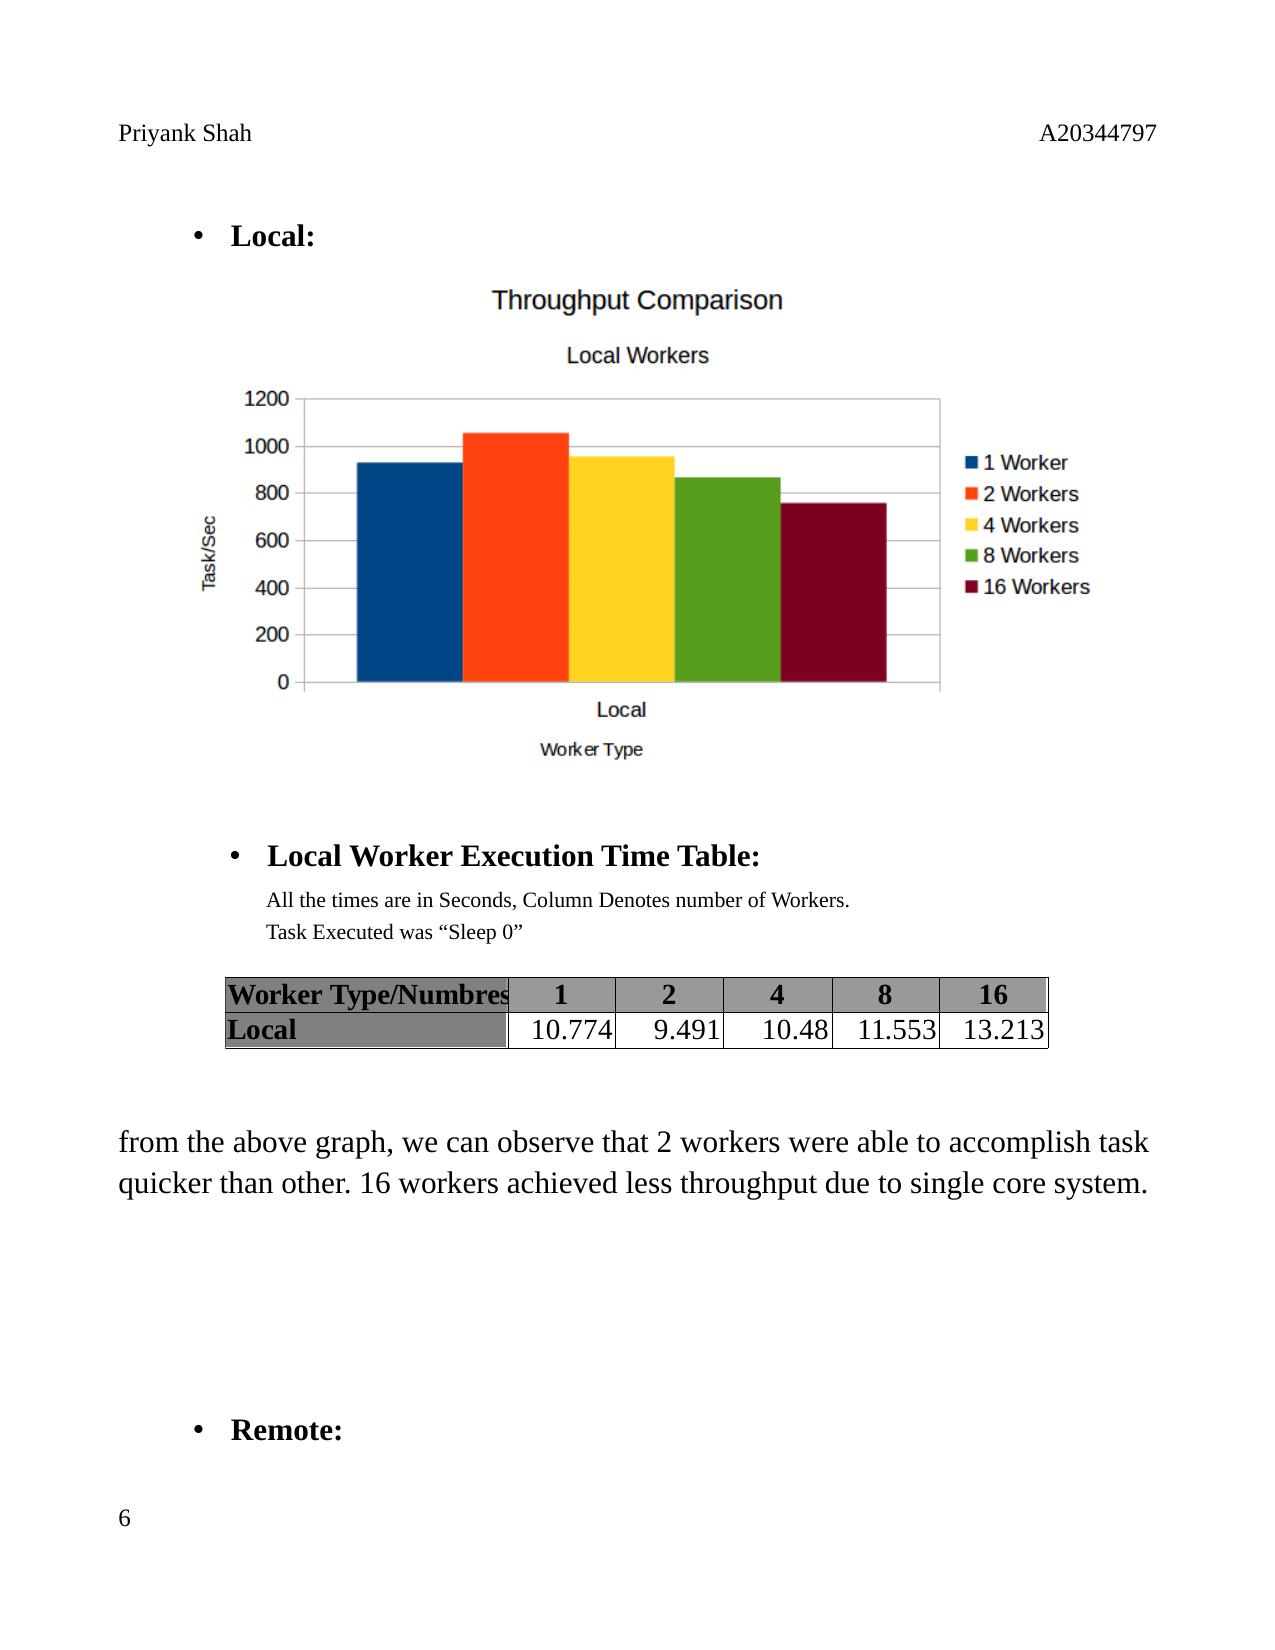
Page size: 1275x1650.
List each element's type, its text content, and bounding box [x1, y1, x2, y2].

text Task Executed was “Sleep 0” [118, 919, 1157, 944]
list Local: [193, 218, 1157, 253]
text from the above graph, we can observe that 2 workers were able to accomplish task quicker than other. 16 workers achieved less throughput due to single core system. [118, 1123, 1157, 1200]
list Local Worker Execution Time Table: [229, 837, 1157, 873]
picture [165, 258, 1110, 791]
list Remote: [193, 1412, 1157, 1448]
text All the times are in Seconds, Column Denotes number of Workers. [118, 878, 1157, 914]
